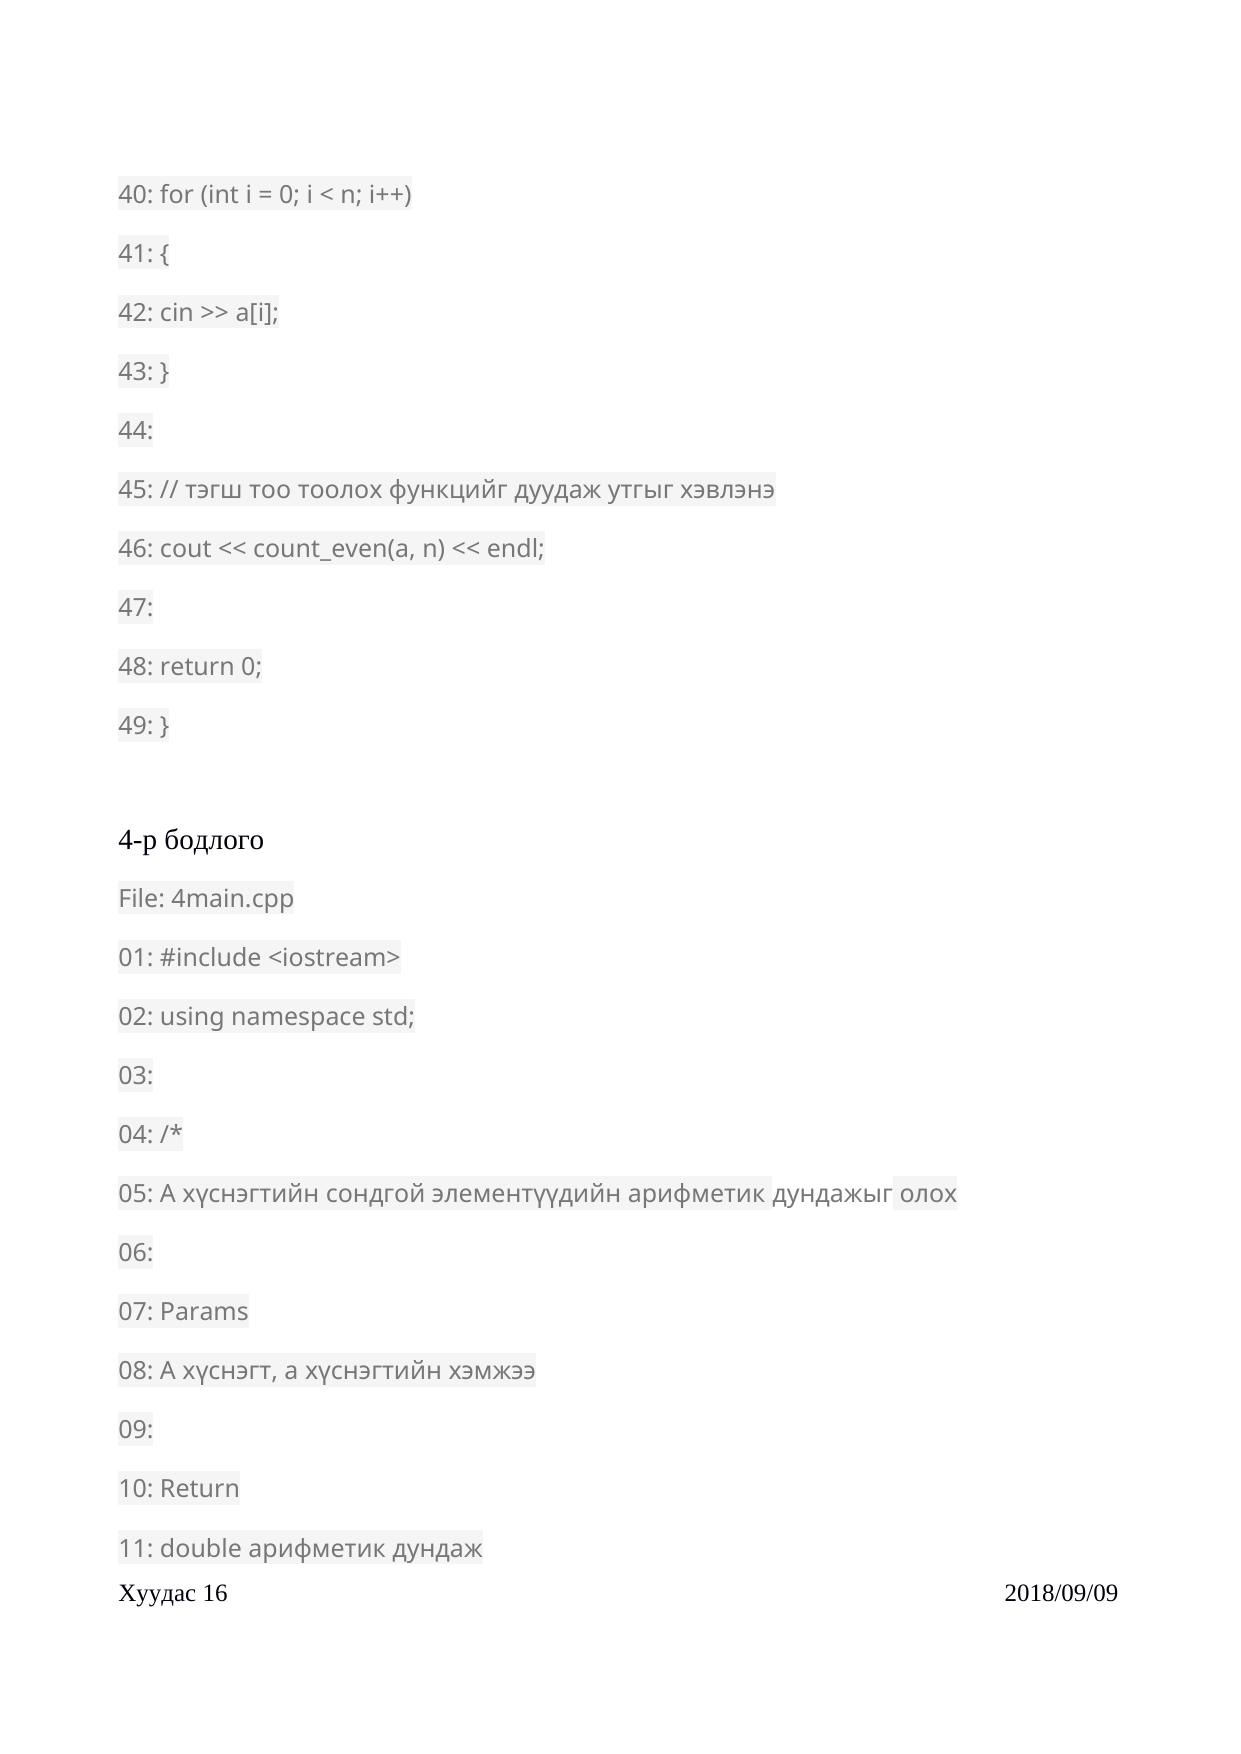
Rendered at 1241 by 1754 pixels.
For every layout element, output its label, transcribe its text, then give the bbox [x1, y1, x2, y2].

text 05: А хүснэгтийн сондгой элементүүдийн арифметик дундажыг олох [118, 1176, 1122, 1210]
text 01: #include <iostream> [118, 939, 1122, 974]
text 06: [118, 1235, 1122, 1269]
text 4-р бодлого [118, 822, 1122, 856]
text 47: [118, 590, 1122, 624]
text File: 4main.cpp [118, 881, 1122, 914]
text 02: using namespace std; [118, 999, 1122, 1033]
text 10: Return [118, 1471, 1122, 1505]
text 44: [118, 413, 1122, 447]
text 40: for (int i = 0; i < n; i++) [118, 176, 1122, 210]
text 09: [118, 1412, 1122, 1446]
text 07: Params [118, 1294, 1122, 1328]
text 11: double арифметик дундаж [118, 1530, 1122, 1564]
text 49: } [118, 708, 1122, 742]
text 41: { [118, 235, 1122, 269]
text 45: // тэгш тоо тоолох функцийг дуудаж утгыг хэвлэнэ [118, 472, 1122, 506]
text 04: /* [118, 1117, 1122, 1151]
text 46: cout << count_even(a, n) << endl; [118, 531, 1122, 565]
text 48: return 0; [118, 649, 1122, 683]
text 03: [118, 1058, 1122, 1092]
text 43: } [118, 353, 1122, 388]
text 42: cin >> a[i]; [118, 294, 1122, 328]
text 08: А хүснэгт, а хүснэгтийн хэмжээ [118, 1353, 1122, 1387]
